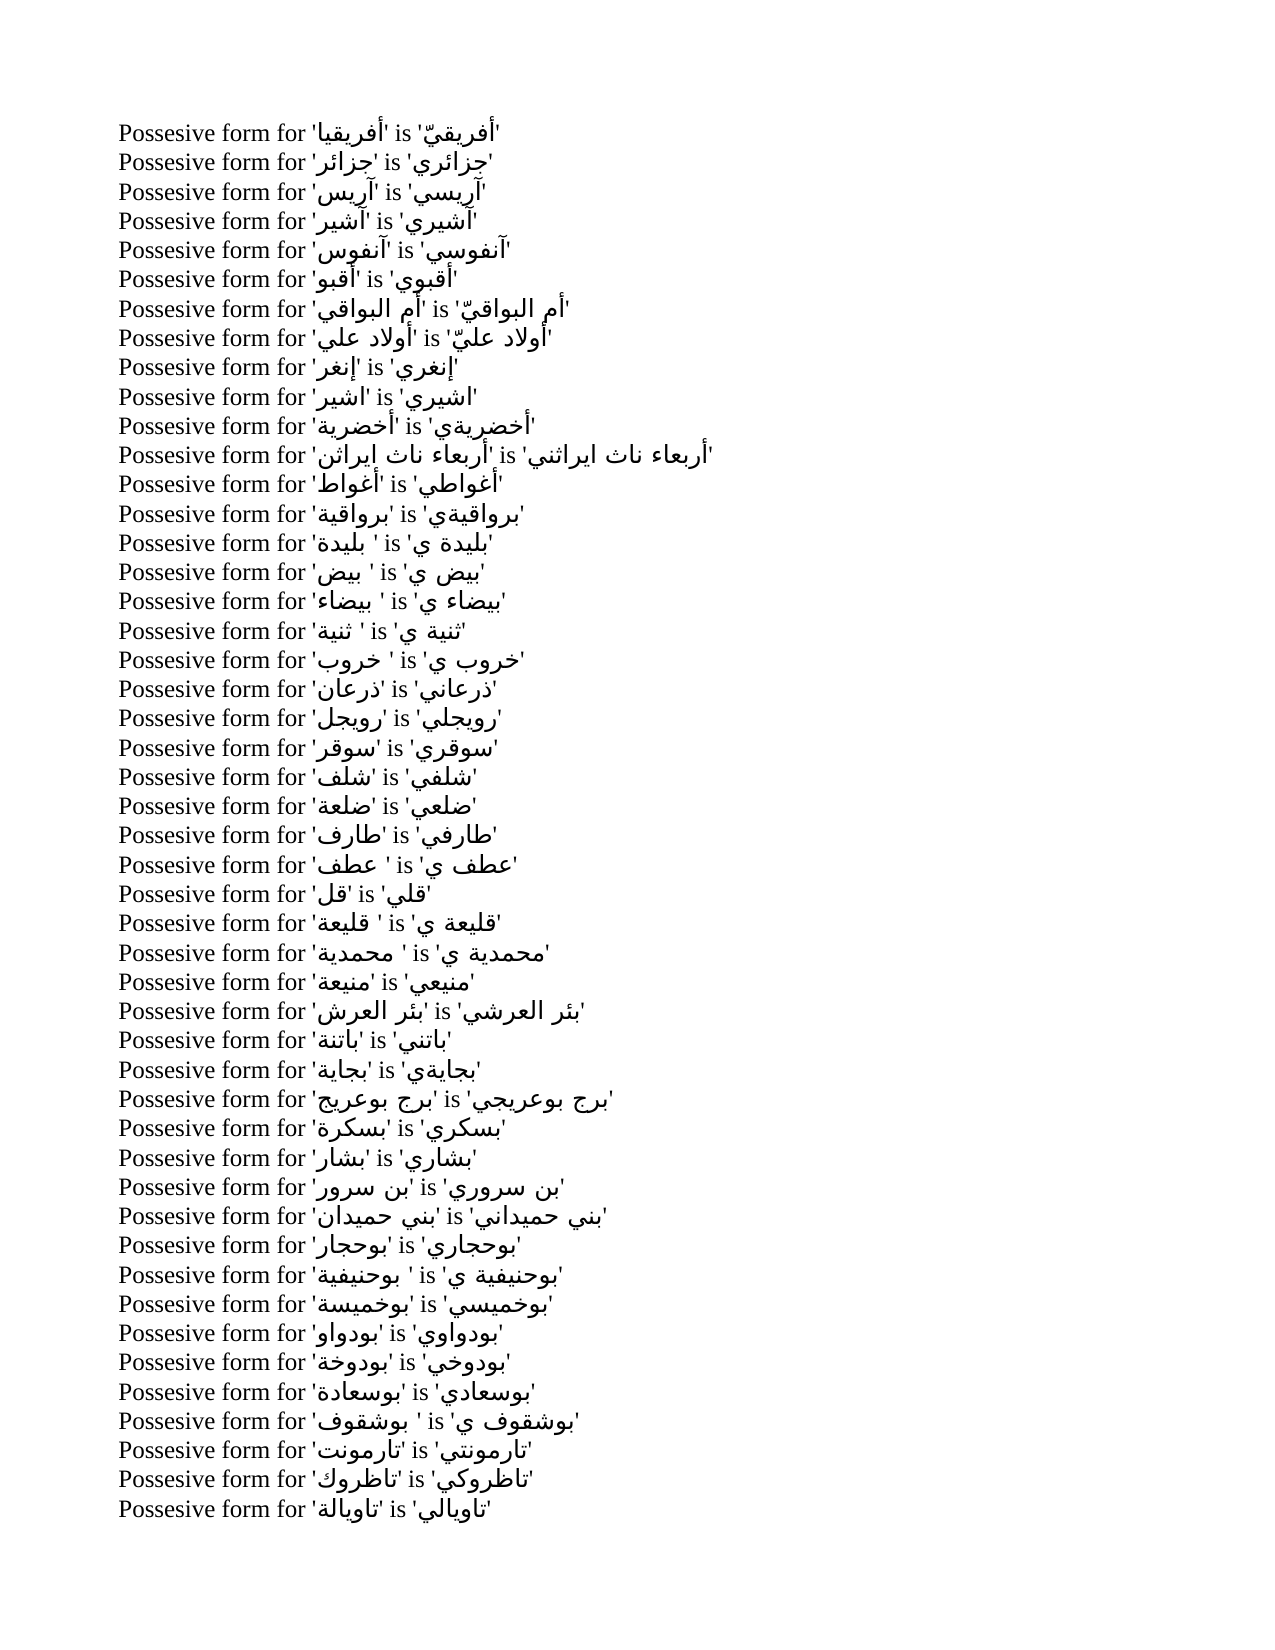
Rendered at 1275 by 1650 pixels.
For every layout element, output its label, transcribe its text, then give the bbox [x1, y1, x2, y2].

text Possesive form for 'بوشقوف ' is 'بوشقوف ي' [118, 1406, 1157, 1435]
text Possesive form for 'بيضاء ' is 'بيضاء ي' [118, 586, 1157, 616]
text Possesive form for 'آشير' is 'آشيري' [118, 206, 1157, 235]
text Possesive form for 'بودوخة' is 'بودوخي' [118, 1347, 1157, 1377]
text Possesive form for 'بشار' is 'بشاري' [118, 1143, 1157, 1172]
text Possesive form for 'ذرعان' is 'ذرعاني' [118, 674, 1157, 703]
text Possesive form for 'أقبو' is 'أقبوي' [118, 264, 1157, 294]
text Possesive form for 'بن سرور' is 'بن سروري' [118, 1172, 1157, 1201]
text Possesive form for 'أخضرية' is 'أخضريةي' [118, 411, 1157, 440]
text Possesive form for 'بوحجار' is 'بوحجاري' [118, 1230, 1157, 1260]
text Possesive form for 'جزائر' is 'جزائري' [118, 147, 1157, 177]
text Possesive form for 'برواقية' is 'برواقيةي' [118, 499, 1157, 528]
text Possesive form for 'إنغر' is 'إنغري' [118, 352, 1157, 382]
text Possesive form for 'بني حميدان' is 'بني حميداني' [118, 1201, 1157, 1230]
text Possesive form for 'قليعة ' is 'قليعة ي' [118, 908, 1157, 938]
text Possesive form for 'بليدة ' is 'بليدة ي' [118, 528, 1157, 557]
text Possesive form for 'باتنة' is 'باتني' [118, 1026, 1157, 1055]
text Possesive form for 'أربعاء ناث ايراثن' is 'أربعاء ناث ايراثني' [118, 440, 1157, 469]
text Possesive form for 'بوسعادة' is 'بوسعادي' [118, 1377, 1157, 1406]
text Possesive form for 'تارمونت' is 'تارمونتي' [118, 1435, 1157, 1464]
text Possesive form for 'رويجل' is 'رويجلي' [118, 703, 1157, 733]
text Possesive form for 'محمدية ' is 'محمدية ي' [118, 938, 1157, 967]
text Possesive form for 'طارف' is 'طارفي' [118, 821, 1157, 850]
text Possesive form for 'أم البواقي' is 'أم البواقيّ' [118, 294, 1157, 323]
text Possesive form for 'سوقر' is 'سوقري' [118, 733, 1157, 762]
text Possesive form for 'ضلعة' is 'ضلعي' [118, 791, 1157, 821]
text Possesive form for 'تاظروك' is 'تاظروكي' [118, 1464, 1157, 1494]
text Possesive form for 'بجاية' is 'بجايةي' [118, 1055, 1157, 1084]
text Possesive form for 'برج بوعريج' is 'برج بوعريجي' [118, 1084, 1157, 1113]
text Possesive form for 'بسكرة' is 'بسكري' [118, 1113, 1157, 1143]
text Possesive form for 'شلف' is 'شلفي' [118, 762, 1157, 791]
text Possesive form for 'قل' is 'قلي' [118, 879, 1157, 908]
text Possesive form for 'بوخميسة' is 'بوخميسي' [118, 1289, 1157, 1318]
text Possesive form for 'بئر العرش' is 'بئر العرشي' [118, 996, 1157, 1026]
text Possesive form for 'اشير' is 'اشيري' [118, 382, 1157, 411]
text Possesive form for 'منيعة' is 'منيعي' [118, 967, 1157, 996]
text Possesive form for 'آريس' is 'آريسي' [118, 177, 1157, 206]
text Possesive form for 'عطف ' is 'عطف ي' [118, 850, 1157, 879]
text Possesive form for 'بوحنيفية ' is 'بوحنيفية ي' [118, 1260, 1157, 1289]
text Possesive form for 'بودواو' is 'بودواوي' [118, 1318, 1157, 1347]
text Possesive form for 'تاويالة' is 'تاويالي' [118, 1494, 1157, 1523]
text Possesive form for 'بيض ' is 'بيض ي' [118, 557, 1157, 586]
text Possesive form for 'آنفوس' is 'آنفوسي' [118, 235, 1157, 264]
text Possesive form for 'أولاد علي' is 'أولاد عليّ' [118, 323, 1157, 352]
text Possesive form for 'ثنية ' is 'ثنية ي' [118, 616, 1157, 645]
text Possesive form for 'أفريقيا' is 'أفريقيّ' [118, 118, 1157, 147]
text Possesive form for 'خروب ' is 'خروب ي' [118, 645, 1157, 674]
text Possesive form for 'أغواط' is 'أغواطي' [118, 469, 1157, 499]
